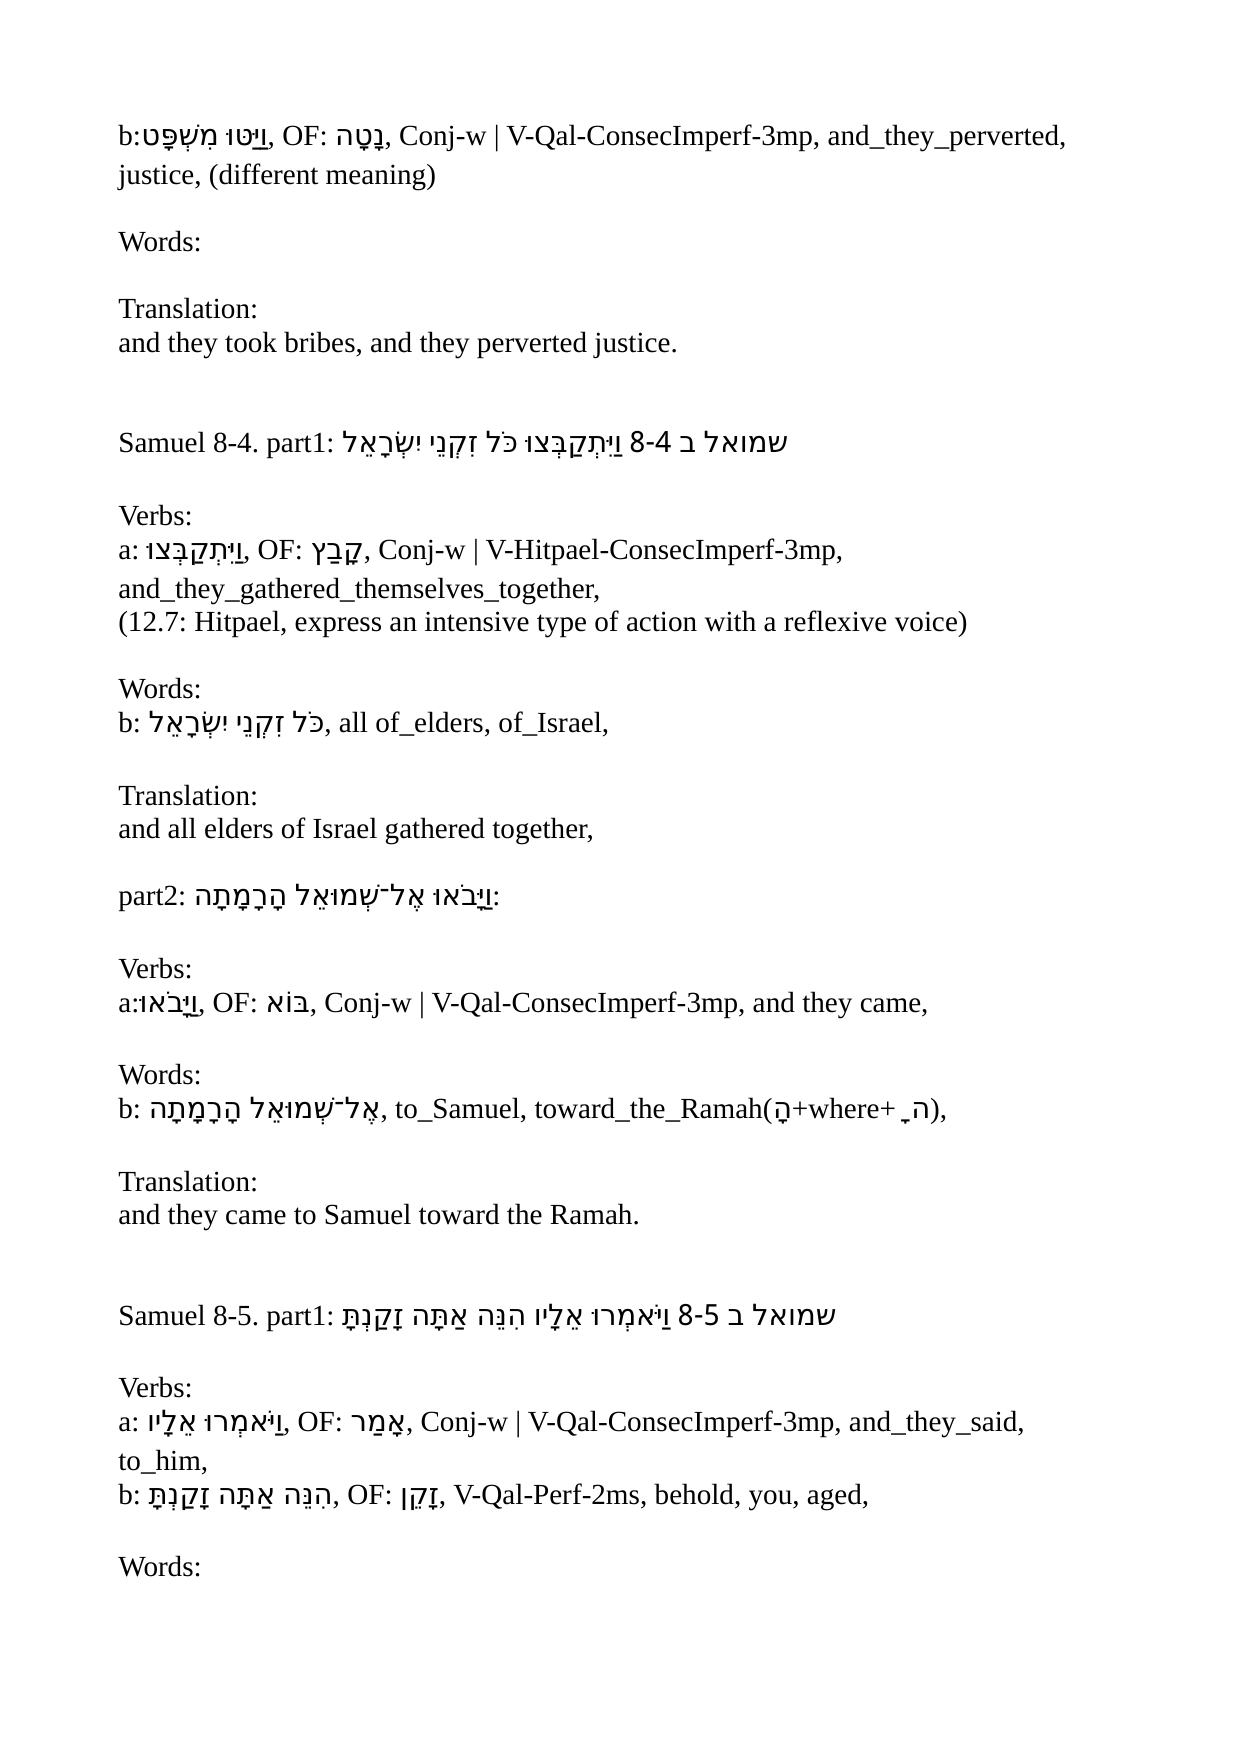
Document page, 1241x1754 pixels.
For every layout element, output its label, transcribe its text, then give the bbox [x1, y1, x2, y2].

text (12.7: Hitpael, express an intensive type of action with a reflexive voice) [118, 604, 1122, 638]
text b: אֶל־שְׁמוּאֵל הָרָמָתָה, to_Samuel, toward_the_Ramah(הָ+where+ָ ה), [118, 1091, 1122, 1130]
text part2: וַיָּבֹאוּ אֶל־שְׁמוּאֵל הָרָמָתָה: [118, 878, 1122, 918]
text and they took bribes, and they perverted justice. [118, 325, 1122, 358]
text b: כֹּל זִקְנֵי יִשְׂרָאֵל, all of_elders, of_Israel, [118, 705, 1122, 744]
text Words: [118, 1057, 1122, 1091]
text Translation: [118, 291, 1122, 325]
text b: הִנֵּה אַתָּה זָקַנְתָּ, OF: זָקֵן, V-Qal-Perf-2ms, behold, you, aged, [118, 1477, 1122, 1516]
text Translation: [118, 1164, 1122, 1197]
text Words: [118, 224, 1122, 258]
text Words: [118, 1549, 1122, 1583]
text and all elders of Israel gathered together, [118, 811, 1122, 845]
text Samuel 8-4. part1: שמואל ב 8-4 וַיִּתְקַבְּצוּ כֹּל זִקְנֵי יִשְׂרָאֵל [118, 426, 1122, 465]
text Verbs: [118, 1371, 1122, 1404]
text Verbs: [118, 951, 1122, 985]
text Verbs: [118, 498, 1122, 532]
text Words: [118, 672, 1122, 705]
text a:וַיָּבֹאוּ, OF: בּוׂא, Conj-w | V-Qal-ConsecImperf-3mp, and they came, [118, 985, 1122, 1024]
text b:וַיַּטּוּ מִשְׁפָּט, OF: נָטָה, Conj-w | V-Qal-ConsecImperf-3mp, and_they_perverted, justice, (different meaning) [118, 118, 1122, 191]
text and they came to Samuel toward the Ramah. [118, 1197, 1122, 1231]
text Translation: [118, 778, 1122, 811]
text a: וַיִּתְקַבְּצוּ, OF: קָבַץ, Conj-w | V-Hitpael-ConsecImperf-3mp, and_they_gathered_themselves_together, [118, 532, 1122, 604]
text Samuel 8-5. part1: שמואל ב 8-5 וַיֹּאמְרוּ אֵלָיו הִנֵּה אַתָּה זָקַנְתָּ [118, 1298, 1122, 1337]
text a: וַיֹּאמְרוּ אֵלָיו, OF: אָמַר, Conj-w | V-Qal-ConsecImperf-3mp, and_they_said, to_him, [118, 1404, 1122, 1477]
